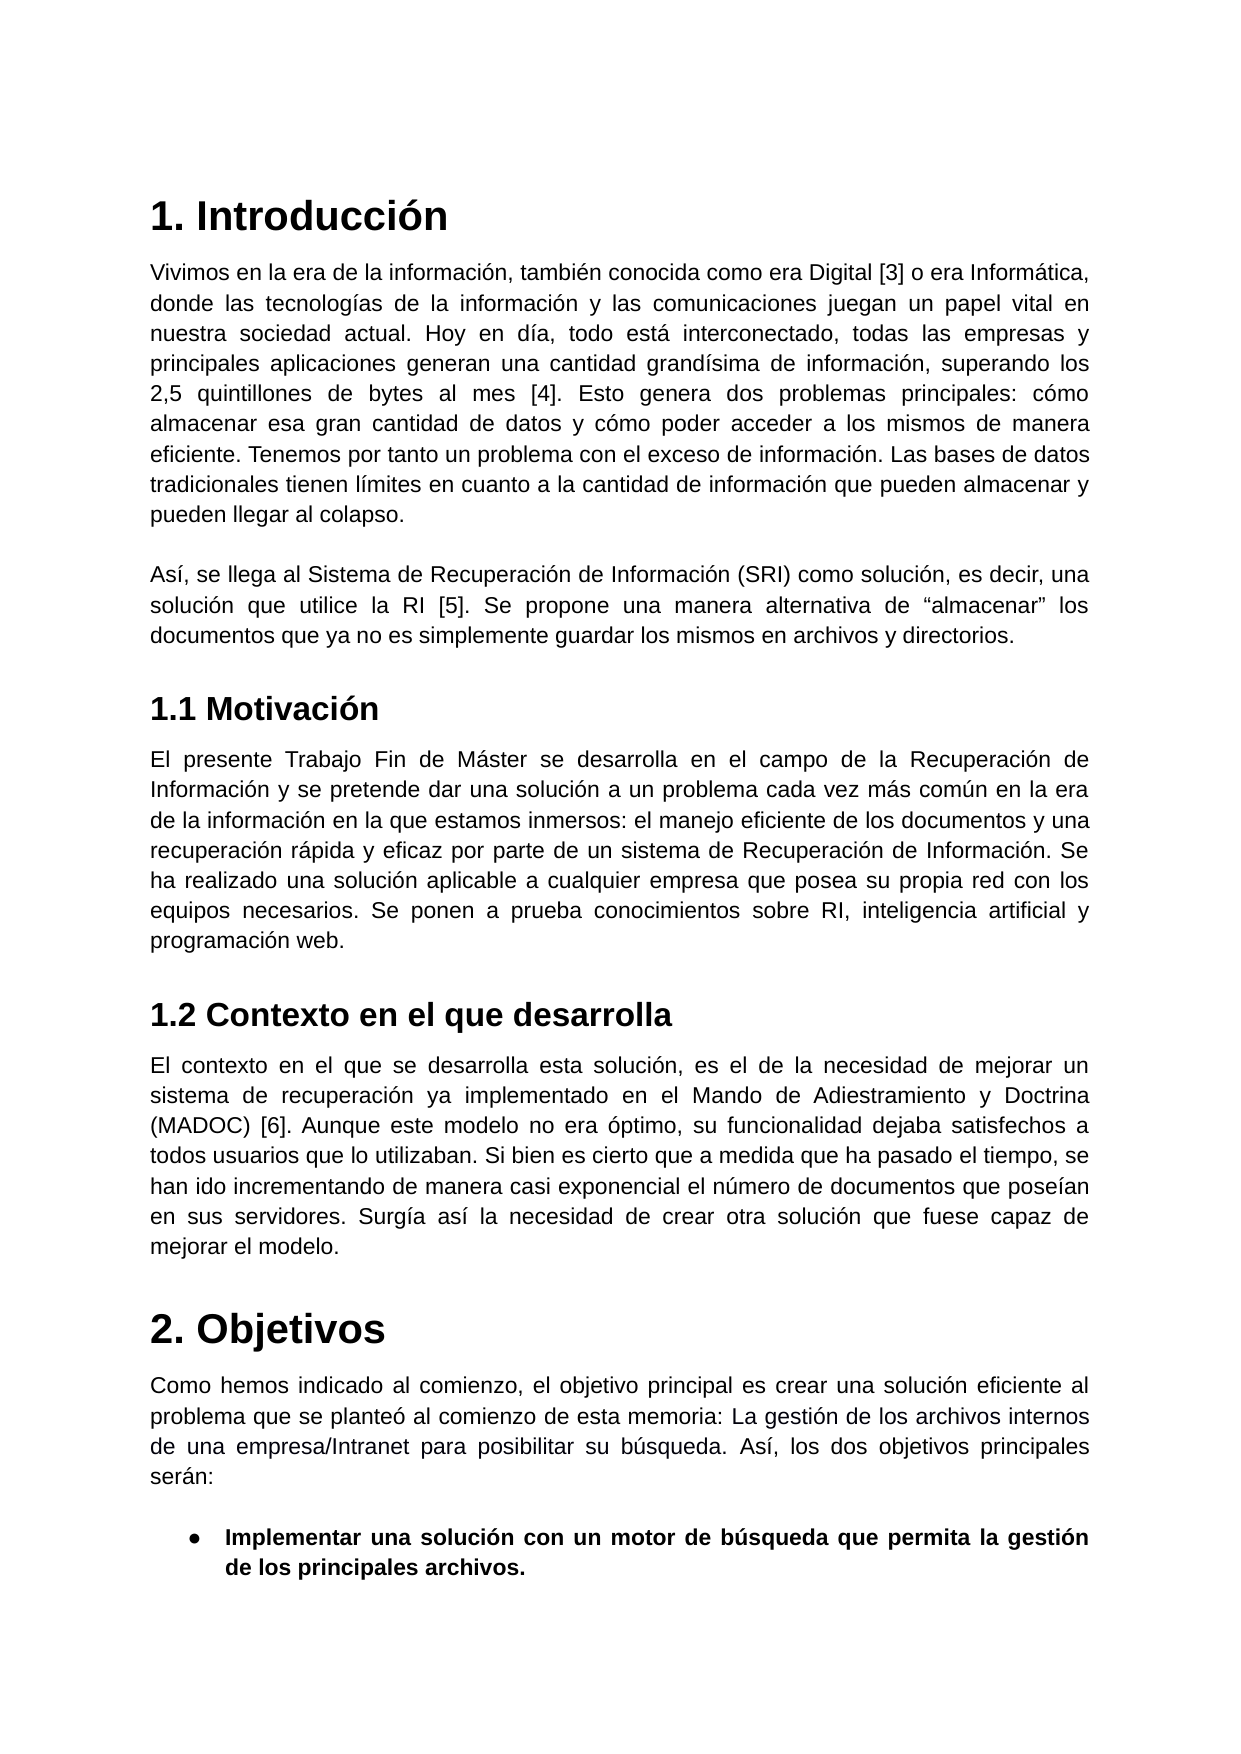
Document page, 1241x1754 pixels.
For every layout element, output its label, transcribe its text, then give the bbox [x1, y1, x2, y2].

subtitle 2. Objetivos [150, 1305, 1090, 1353]
subtitle 1. Introducción [150, 192, 1090, 239]
text Así, se llega al Sistema de Recuperación de Información (SRI) como solución, es decir, una solución que utilice la RI [5]. Se propone una manera alternativa de “almacenar” los documentos que ya no es simplemente guardar los mismos en archivos y directorios. [150, 561, 1090, 648]
text El presente Trabajo Fin de Máster se desarrolla en el campo de la Recuperación de Información y se pretende dar una solución a un problema cada vez más común en la era de la información en la que estamos inmersos: el manejo eficiente de los documentos y una recuperación rápida y eficaz por parte de un sistema de Recuperación de Información. Se ha realizado una solución aplicable a cualquier empresa que posea su propia red con los equipos necesarios. Se ponen a prueba conocimientos sobre RI, inteligencia artificial y programación web. [150, 746, 1090, 954]
subtitle 1.1 Motivación [150, 689, 1090, 728]
text El contexto en el que se desarrolla esta solución, es el de la necesidad de mejorar un sistema de recuperación ya implementado en el Mando de Adiestramiento y Doctrina (MADOC) [6]. Aunque este modelo no era óptimo, su funcionalidad dejaba satisfechos a todos usuarios que lo utilizaban. Si bien es cierto que a medida que ha pasado el tiempo, se han ido incrementando de manera casi exponencial el número de documentos que poseían en sus servidores. Surgía así la necesidad de crear otra solución que fuese capaz de mejorar el modelo. [150, 1052, 1090, 1259]
subtitle 1.2 Contexto en el que desarrolla [150, 995, 1090, 1033]
text Como hemos indicado al comienzo, el objetivo principal es crear una solución eficiente al problema que se planteó al comienzo de esta memoria: La gestión de los archivos internos de una empresa/Intranet para posibilitar su búsqueda. Así, los dos objetivos principales serán: [150, 1372, 1090, 1489]
text Vivimos en la era de la información, también conocida como era Digital [3] o era Informática, donde las tecnologías de la información y las comunicaciones juegan un papel vital en nuestra sociedad actual. Hoy en día, todo está interconectado, todas las empresas y principales aplicaciones generan una cantidad grandísima de información, superando los 2,5 quintillones de bytes al mes [4]. Esto genera dos problemas principales: cómo almacenar esa gran cantidad de datos y cómo poder acceder a los mismos de manera eficiente. Tenemos por tanto un problema con el exceso de información. Las bases de datos tradicionales tienen límites en cuanto a la cantidad de información que pueden almacenar y pueden llegar al colapso. [150, 259, 1090, 527]
list Implementar una solución con un motor de búsqueda que permita la gestión de los principales archivos. [187, 1523, 1090, 1580]
